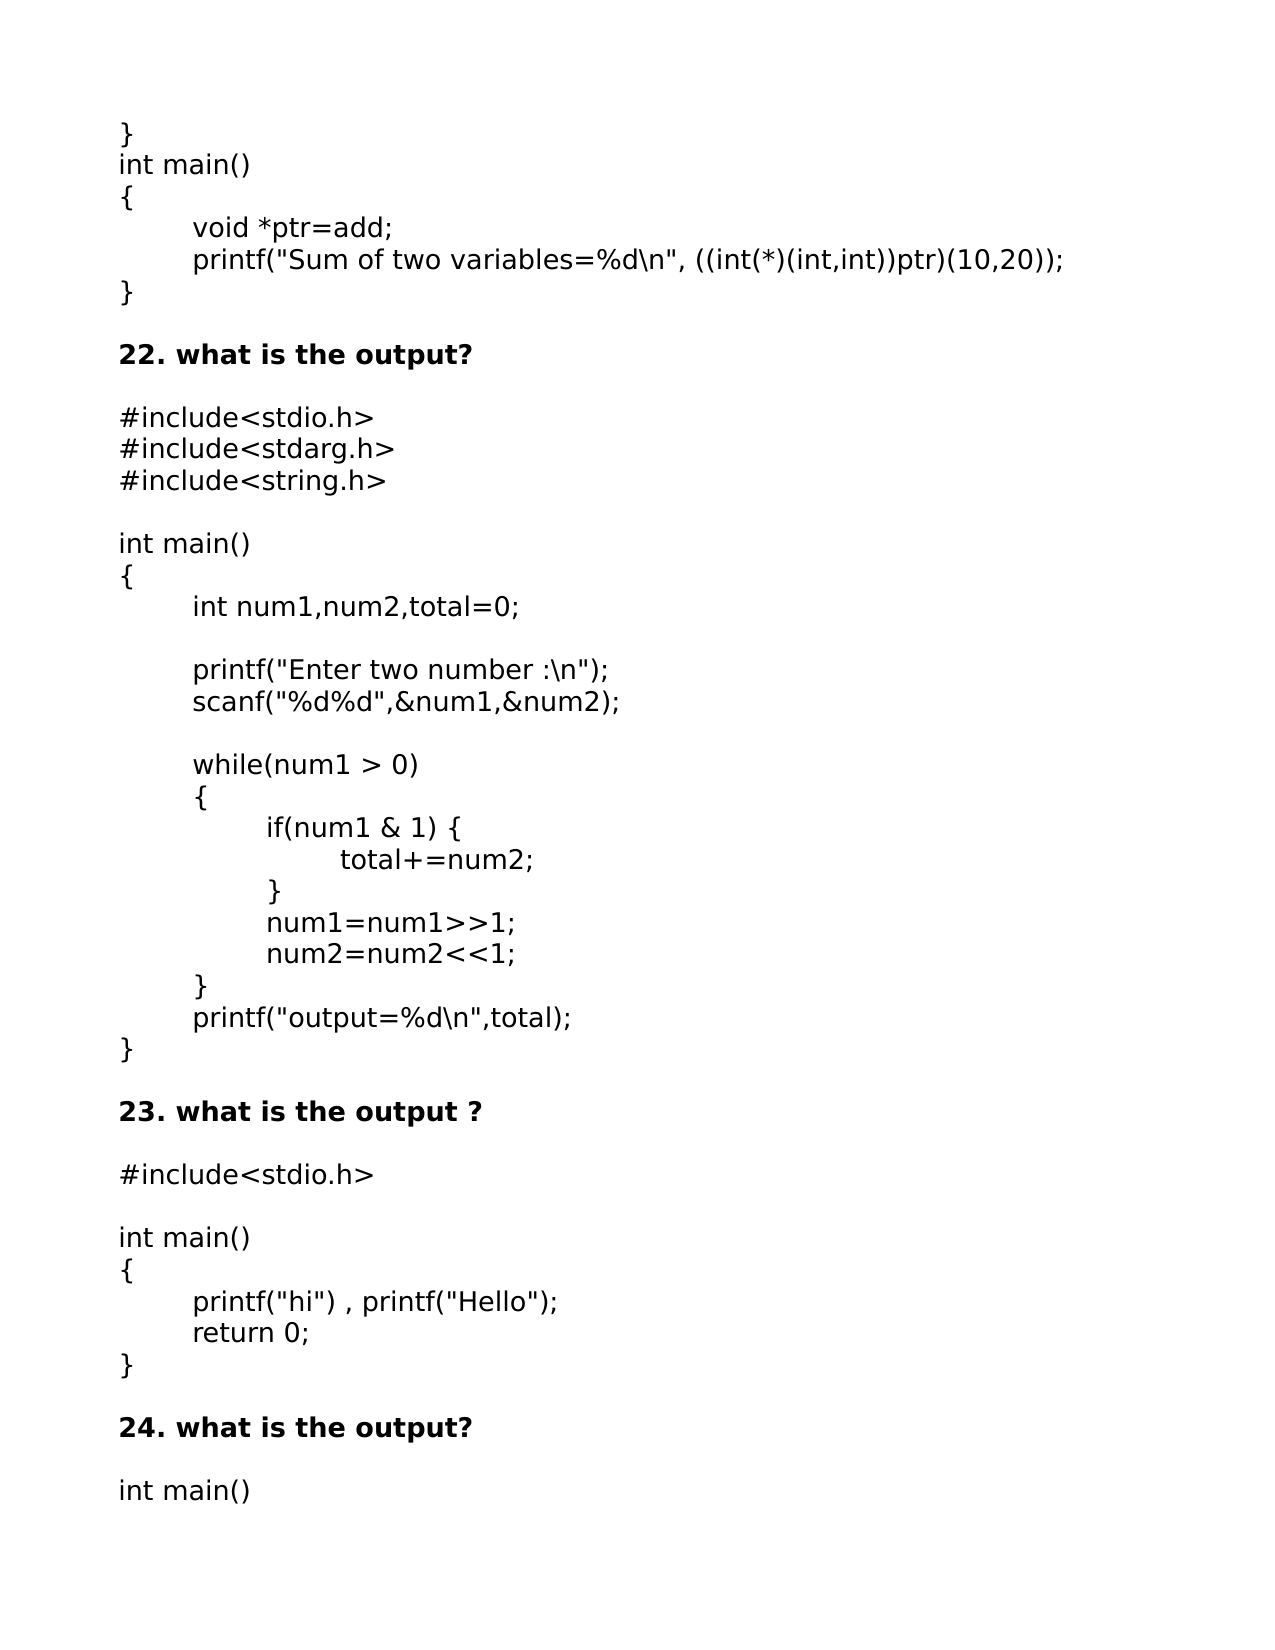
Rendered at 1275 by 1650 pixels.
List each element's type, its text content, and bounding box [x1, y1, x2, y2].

text 23. what is the output ? [118, 1097, 1157, 1128]
text { [118, 181, 1157, 213]
text int main() [118, 1223, 1157, 1254]
text num2=num2<<1; [118, 939, 1157, 970]
text #include<stdio.h> [118, 1160, 1157, 1191]
text int main() [118, 1475, 1157, 1507]
text int main() [118, 150, 1157, 181]
text int main() [118, 528, 1157, 560]
text #include<string.h> [118, 465, 1157, 497]
text } [118, 1349, 1157, 1381]
text { [118, 1254, 1157, 1286]
text int num1,num2,total=0; [118, 592, 1157, 623]
text #include<stdio.h> [118, 402, 1157, 434]
text } [118, 970, 1157, 1002]
text if(num1 & 1) { [118, 812, 1157, 844]
text printf("hi") , printf("Hello"); [118, 1286, 1157, 1317]
text { [118, 781, 1157, 812]
text printf("output=%d\n",total); [118, 1002, 1157, 1033]
text } [118, 1033, 1157, 1065]
text #include<stdarg.h> [118, 434, 1157, 465]
text while(num1 > 0) [118, 749, 1157, 781]
text printf("Enter two number :\n"); [118, 655, 1157, 686]
text scanf("%d%d",&num1,&num2); [118, 686, 1157, 718]
text 22. what is the output? [118, 339, 1157, 371]
text } [118, 118, 1157, 150]
text } [118, 876, 1157, 907]
text void *ptr=add; [118, 213, 1157, 244]
text } [118, 276, 1157, 307]
text total+=num2; [118, 844, 1157, 876]
text printf("Sum of two variables=%d\n", ((int(*)(int,int))ptr)(10,20)); [118, 244, 1157, 276]
text { [118, 560, 1157, 592]
text num1=num1>>1; [118, 907, 1157, 939]
text 24. what is the output? [118, 1412, 1157, 1444]
text return 0; [118, 1317, 1157, 1349]
